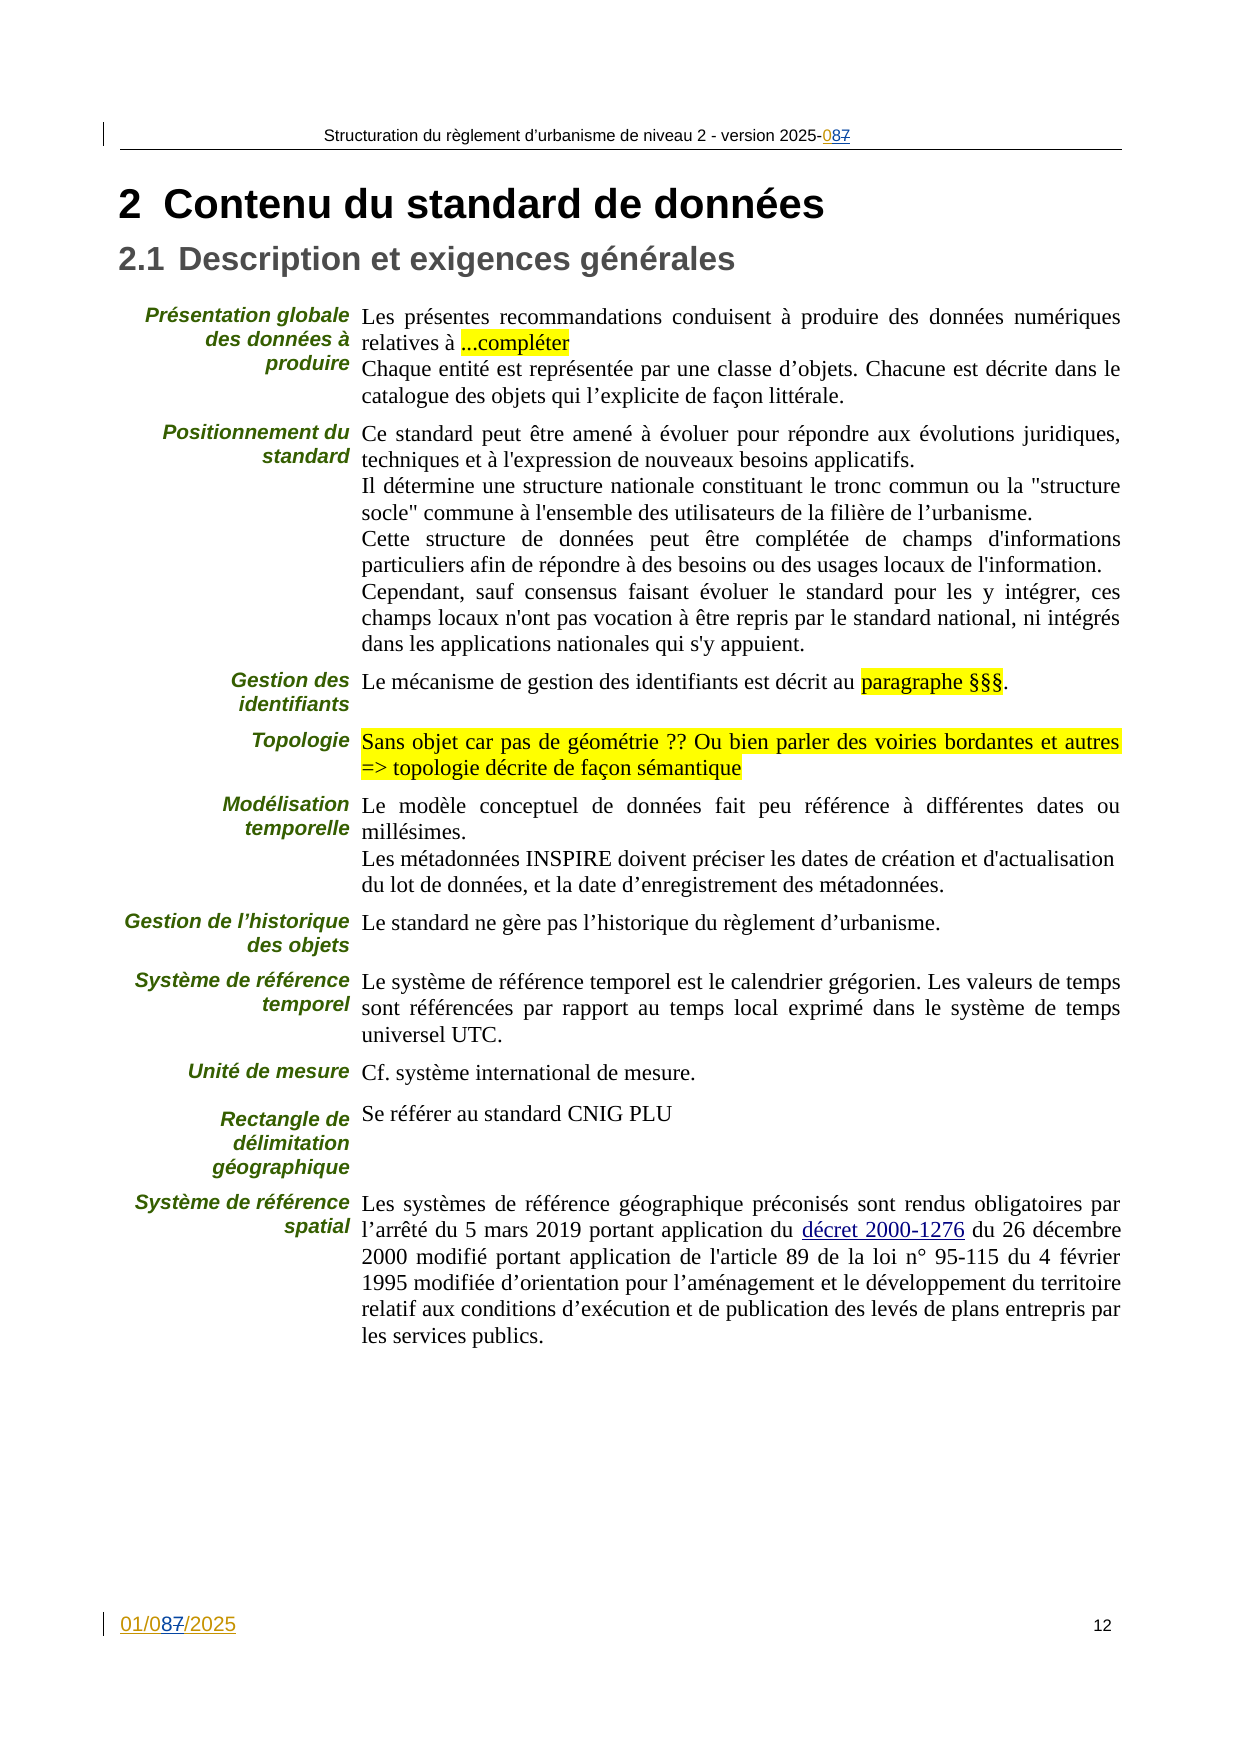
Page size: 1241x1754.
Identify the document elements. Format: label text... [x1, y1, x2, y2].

table_cell Le modèle conceptuel de données fait peu référence à différentes dates ou millésimes. Les métadonnées INSPIRE doivent préciser les dates de création et d'actualisation du lot de données, et la date d’enregistrement des métadonnées. [355, 786, 1122, 903]
table_cell Rectangle de délimitation géographique [118, 1094, 355, 1184]
table_cell Le mécanisme de gestion des identifiants est décrit au paragraphe §§§. [355, 663, 1122, 722]
table_cell Le système de référence temporel est le calendrier grégorien. Les valeurs de temps sont référencées par rapport au temps local exprimé dans le système de temps universel UTC. [355, 963, 1122, 1053]
subtitle Contenu du standard de données [118, 180, 1122, 228]
table_cell Se référer au standard CNIG PLU [355, 1094, 1122, 1184]
table_cell Cf. système international de mesure. [355, 1053, 1122, 1094]
table_cell Gestion de l’historique des objets [118, 903, 355, 962]
table_cell Le standard ne gère pas l’historique du règlement d’urbanisme. [355, 903, 1122, 962]
table_cell Ce standard peut être amené à évoluer pour répondre aux évolutions juridiques, techniques et à l'expression de nouveaux besoins applicatifs. Il détermine une structure nationale constituant le tronc commun ou la "structure socle" commune à l'ensemble des utilisateurs de la filière de l’urbanisme. Cette structure de données peut être complétée de champs d'informations particuliers afin de répondre à des besoins ou des usages locaux de l'information. Cependant, sauf consensus faisant évoluer le standard pour les y intégrer, ces champs locaux n'ont pas vocation à être repris par le standard national, ni intégrés dans les applications nationales qui s'y appuient. [355, 414, 1122, 663]
table_header Présentation globale des données à produire [118, 297, 355, 414]
table_cell Système de référence temporel [118, 963, 355, 1053]
table_cell Topologie [118, 722, 355, 786]
table_cell Gestion des identifiants [118, 663, 355, 722]
table_cell Modélisation temporelle [118, 786, 355, 903]
subtitle Description et exigences générales [118, 239, 1122, 278]
table_cell Unité de mesure [118, 1053, 355, 1094]
table_cell Positionnement du standard [118, 414, 355, 663]
table_header Les présentes recommandations conduisent à produire des données numériques relatives à ...compléter Chaque entité est représentée par une classe d’objets. Chacune est décrite dans le catalogue des objets qui l’explicite de façon littérale. [355, 297, 1122, 414]
table_cell Les systèmes de référence géographique préconisés sont rendus obligatoires par l’arrêté du 5 mars 2019 portant application du décret 2000‑1276 du 26 décembre 2000 modifié portant application de l'article 89 de la loi n° 95-115 du 4 février 1995 modifiée d’orientation pour l’aménagement et le développement du territoire relatif aux conditions d’exécution et de publication des levés de plans entrepris par les services publics. [355, 1184, 1122, 1354]
table_cell Sans objet car pas de géométrie ?? Ou bien parler des voiries bordantes et autres => topologie décrite de façon sémantique [355, 722, 1122, 786]
table_cell Système de référence spatial [118, 1184, 355, 1354]
